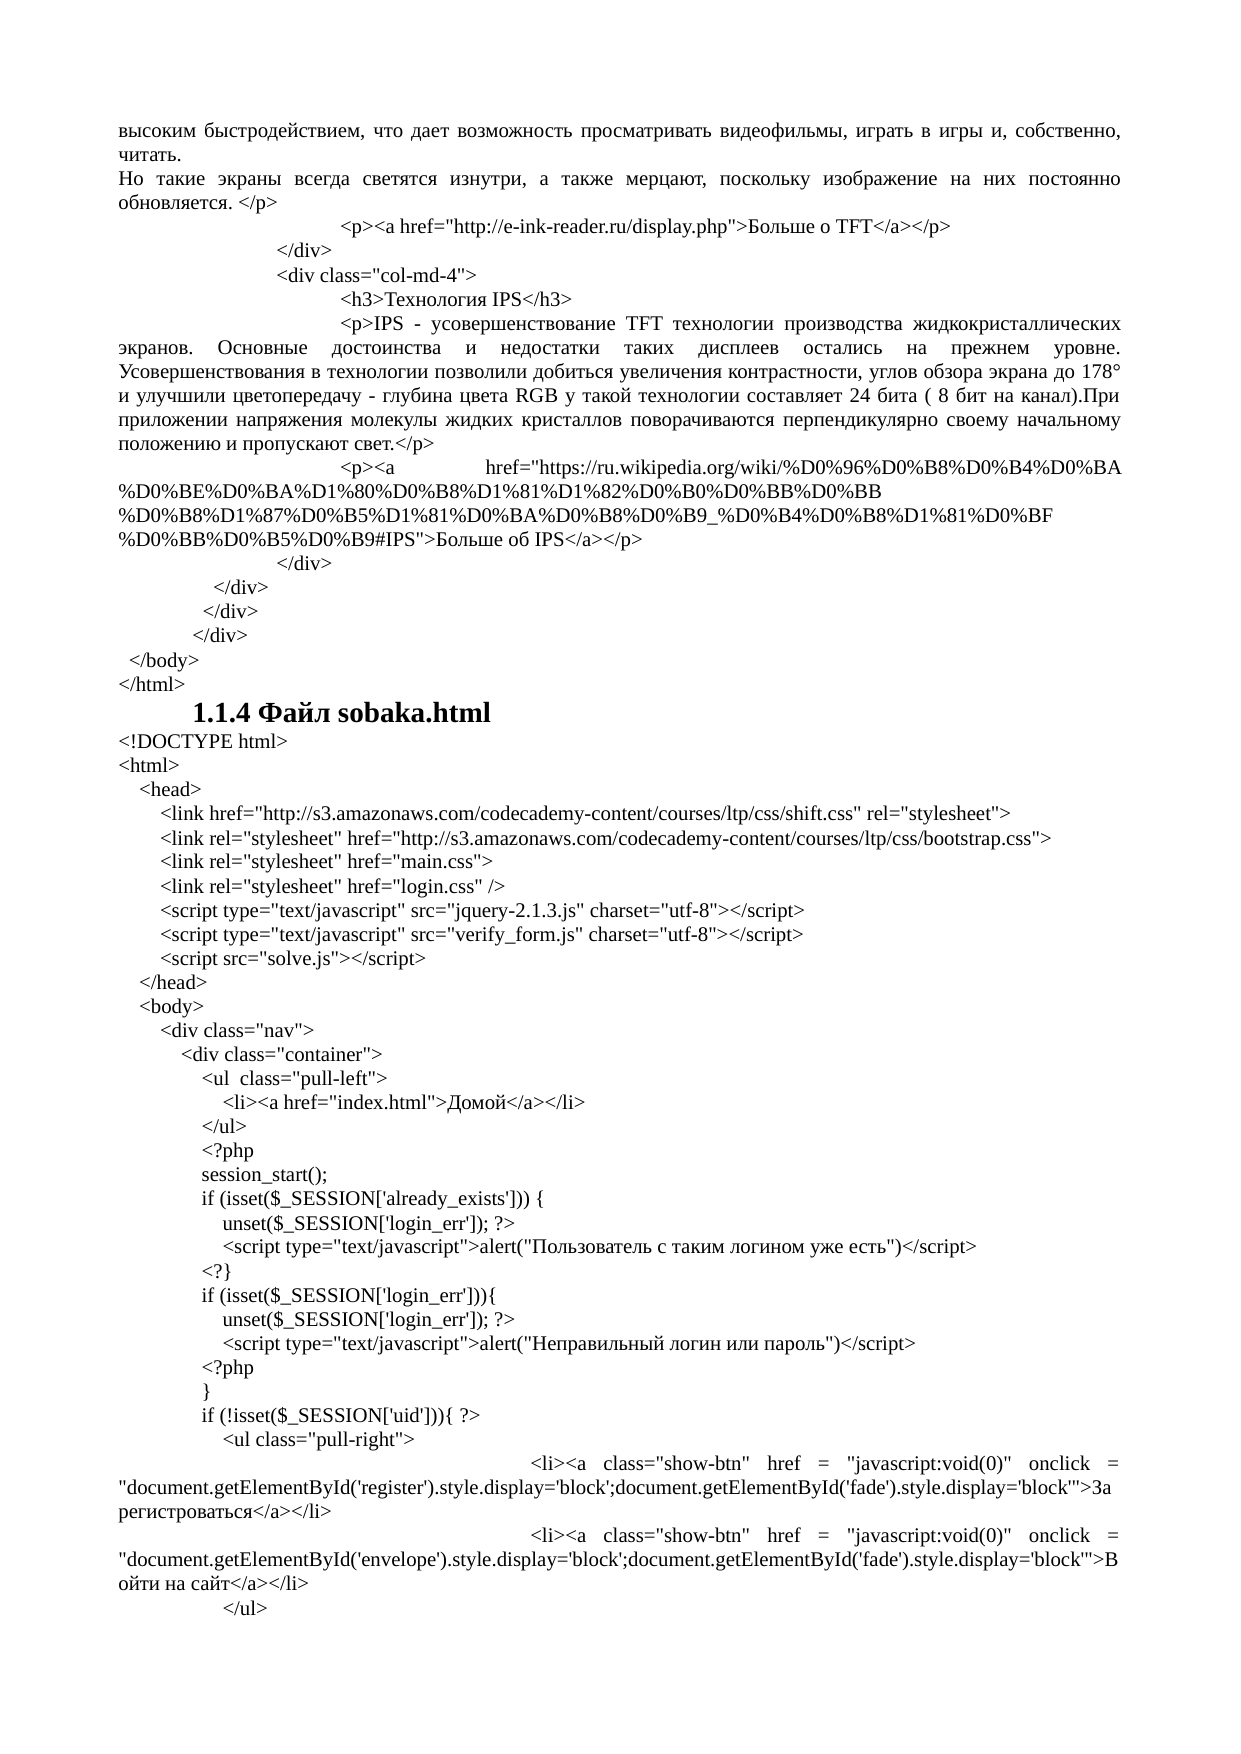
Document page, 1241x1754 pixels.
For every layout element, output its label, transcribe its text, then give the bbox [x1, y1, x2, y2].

text if (isset($_SESSION['login_err'])){ [118, 1283, 1122, 1307]
text <head> [118, 777, 1122, 801]
text </body> [118, 647, 1122, 672]
text <li><a class="show-btn" href = "javascript:void(0)" onclick = "document.getElementById('envelope').style.display='block';document.getElementById('fade').style.display='block'">Войти на сайт</a></li> [118, 1523, 1122, 1595]
text </head> [118, 970, 1122, 994]
text <link rel="stylesheet" href="http://s3.amazonaws.com/codecademy-content/courses/ltp/css/bootstrap.css"> [118, 825, 1122, 849]
text unset($_SESSION['login_err']); ?> [118, 1307, 1122, 1331]
text <script type="text/javascript">alert("Неправильный логин или пароль")</script> [118, 1331, 1122, 1355]
text session_start(); [118, 1162, 1122, 1186]
text </div> [118, 599, 1122, 623]
text <script src="solve.js"></script> [118, 946, 1122, 970]
text <link href="http://s3.amazonaws.com/codecademy-content/courses/ltp/css/shift.css" rel="stylesheet"> [118, 801, 1122, 825]
text <li><a class="show-btn" href = "javascript:void(0)" onclick = "document.getElementById('register').style.display='block';document.getElementById('fade').style.display='block'">Зарегистроваться</a></li> [118, 1451, 1122, 1523]
text </div> [118, 238, 1122, 262]
text <body> [118, 994, 1122, 1018]
text <p>IPS - усовершенствование TFT технологии производства жидкокристаллических экранов. Основные достоинства и недостатки таких дисплеев остались на прежнем уровне. Усовершенствования в технологии позволили добиться увеличения контрастности, углов обзора экрана до 178° и улучшили цветопередачу - глубина цвета RGB у такой технологии составляет 24 бита ( 8 бит на канал).При приложении напряжения молекулы жидких кристаллов поворачиваются перпендикулярно своему начальному положению и пропускают свет.</p> [118, 311, 1122, 455]
text <ul class="pull-right"> [118, 1427, 1122, 1451]
text <ul class="pull-left"> [118, 1066, 1122, 1090]
text Но такие экраны всегда светятся изнутри, а также мерцают, поскольку изображение на них постоянно обновляется. </p> [118, 166, 1122, 214]
text </div> [118, 551, 1122, 575]
text <script type="text/javascript">alert("Пользователь с таким логином уже есть")</script> [118, 1234, 1122, 1258]
text <?php [118, 1138, 1122, 1162]
text </ul> [118, 1114, 1122, 1138]
text <script type="text/javascript" src="verify_form.js" charset="utf-8"></script> [118, 922, 1122, 946]
text <?php [118, 1355, 1122, 1379]
text <div class="nav"> [118, 1018, 1122, 1042]
text </ul> [118, 1595, 1122, 1619]
text if (isset($_SESSION['already_exists'])) { [118, 1186, 1122, 1210]
text <div class="container"> [118, 1042, 1122, 1066]
text </html> [118, 672, 1122, 696]
text <p><a href="http://e-ink-reader.ru/display.php">Больше о TFT</a></p> [118, 214, 1122, 238]
text <link rel="stylesheet" href="main.css"> [118, 849, 1122, 873]
text </div> [118, 623, 1122, 647]
text <div class="col-md-4"> [118, 262, 1122, 287]
text <li><a href="index.html">Домой</a></li> [118, 1090, 1122, 1114]
text <!DOCTYPE html> [118, 729, 1122, 753]
text 1.1.4 Файл sobaka.html [118, 696, 1122, 729]
text <p><a href="https://ru.wikipedia.org/wiki/%D0%96%D0%B8%D0%B4%D0%BA%D0%BE%D0%BA%D1%80%D0%B8%D1%81%D1%82%D0%B0%D0%BB%D0%BB%D0%B8%D1%87%D0%B5%D1%81%D0%BA%D0%B8%D0%B9_%D0%B4%D0%B8%D1%81%D0%BF%D0%BB%D0%B5%D0%B9#IPS">Больше об IPS</a></p> [118, 455, 1122, 551]
text <?} [118, 1258, 1122, 1283]
text высоким быстродействием, что дает возможность просматривать видеофильмы, играть в игры и, собственно, читать. [118, 118, 1122, 166]
text <script type="text/javascript" src="jquery-2.1.3.js" charset="utf-8"></script> [118, 898, 1122, 922]
text <h3>Технология IPS</h3> [118, 287, 1122, 311]
text <link rel="stylesheet" href="login.css" /> [118, 873, 1122, 898]
text } [118, 1379, 1122, 1403]
text </div> [118, 575, 1122, 599]
text unset($_SESSION['login_err']); ?> [118, 1210, 1122, 1234]
text <html> [118, 753, 1122, 777]
text if (!isset($_SESSION['uid'])){ ?> [118, 1403, 1122, 1427]
